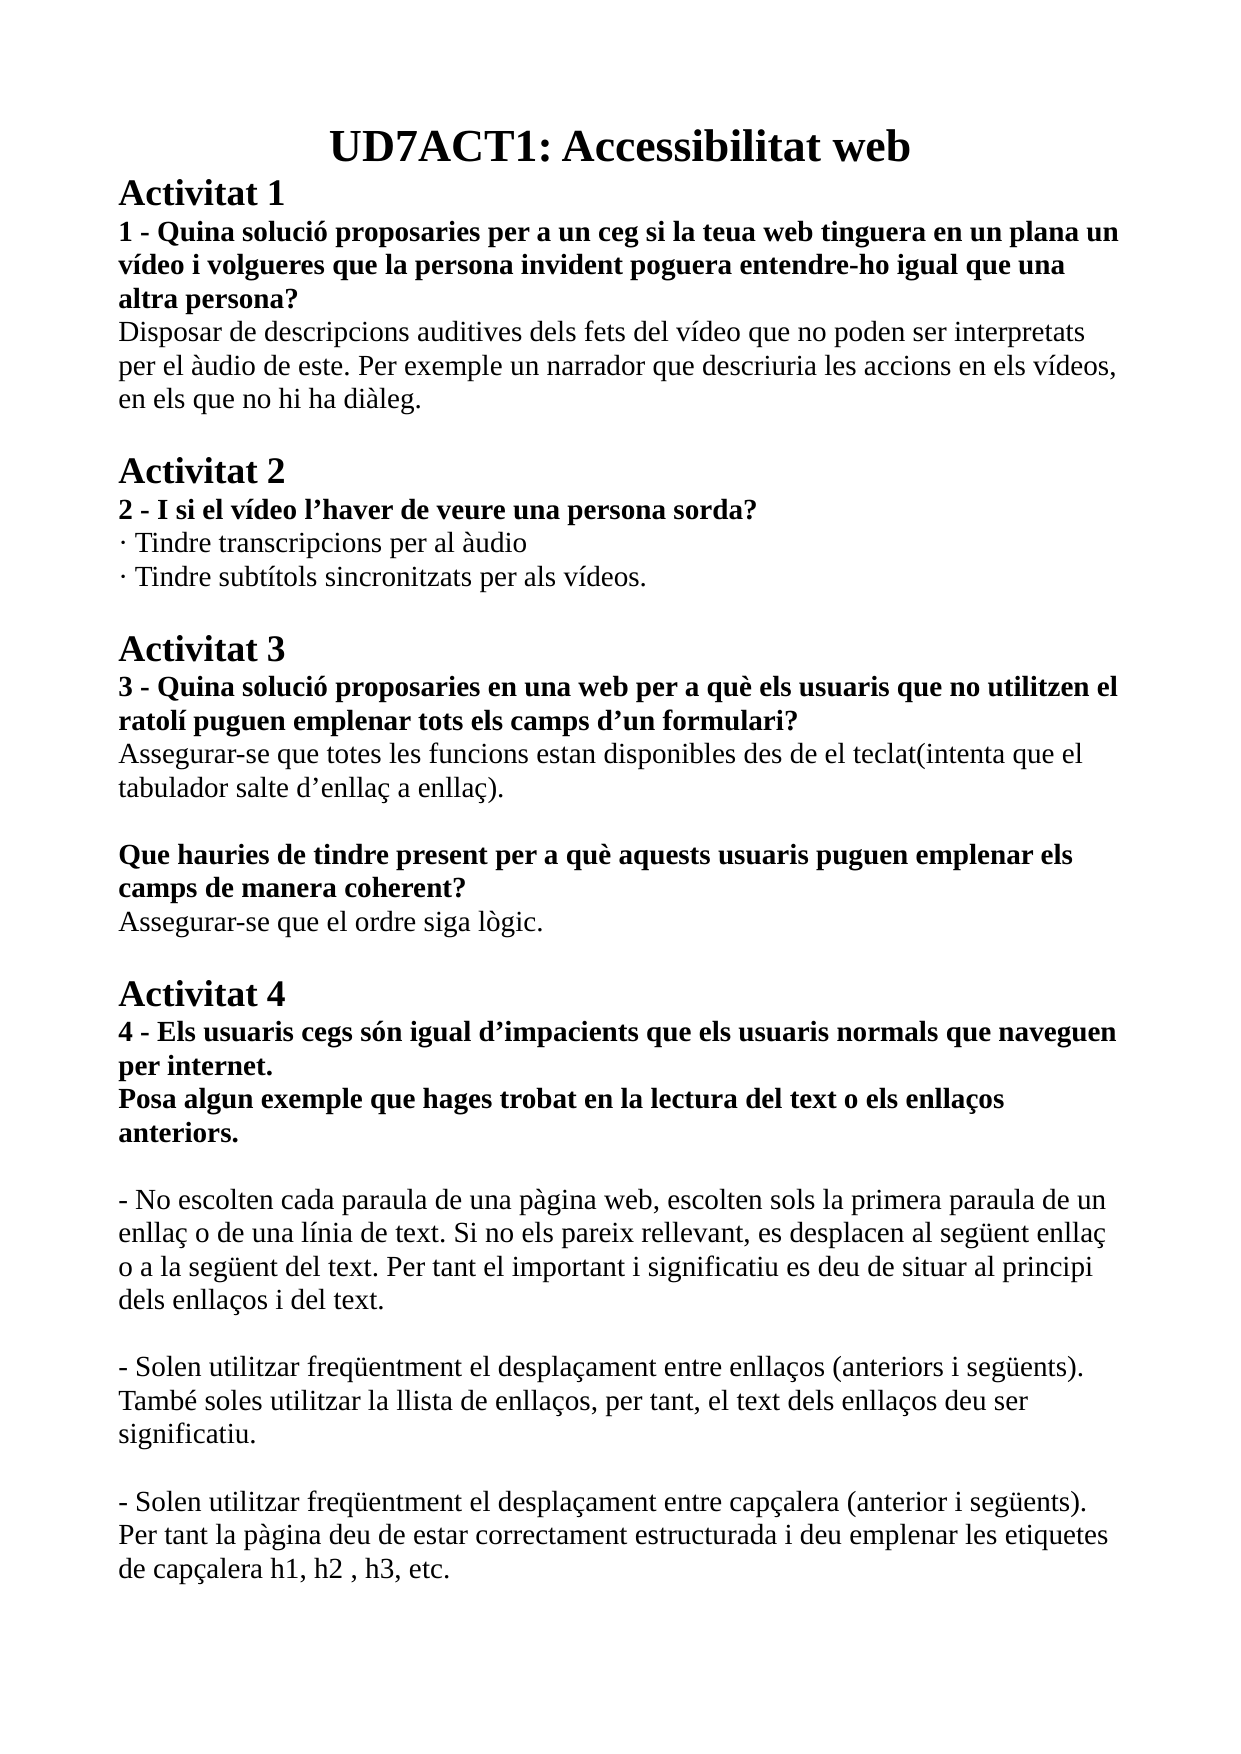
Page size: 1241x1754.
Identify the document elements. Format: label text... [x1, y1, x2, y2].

text - No escolten cada paraula de una pàgina web, escolten sols la primera paraula de un enllaç o de una línia de text. Si no els pareix rellevant, es desplacen al següent enllaç o a la següent del text. Per tant el important i significatiu es deu de situar al principi dels enllaços i del text. [118, 1182, 1122, 1316]
text 2 - I si el vídeo l’haver de veure una persona sorda? [118, 492, 1122, 525]
text - Solen utilitzar freqüentment el desplaçament entre capçalera (anterior i següents). Per tant la pàgina deu de estar correctament estructurada i deu emplenar les etiquetes de capçalera h1, h2 , h3, etc. [118, 1484, 1122, 1584]
text 4 - Els usuaris cegs són igual d’impacients que els usuaris normals que naveguen per internet. [118, 1014, 1122, 1081]
text 3 - Quina solució proposaries en una web per a què els usuaris que no utilitzen el ratolí puguen emplenar tots els camps d’un formulari? [118, 669, 1122, 736]
text Que hauries de tindre present per a què aquests usuaris puguen emplenar els camps de manera coherent? [118, 837, 1122, 904]
text Activitat 2 [118, 449, 1122, 492]
text - Solen utilitzar freqüentment el desplaçament entre enllaços (anteriors i següents). També soles utilitzar la llista de enllaços, per tant, el text dels enllaços deu ser significatiu. [118, 1349, 1122, 1450]
text Posa algun exemple que hages trobat en la lectura del text o els enllaços anteriors. [118, 1081, 1122, 1148]
text Assegurar-se que el ordre siga lògic. [118, 904, 1122, 937]
text Activitat 1 [118, 171, 1122, 214]
text 1 - Quina solució proposaries per a un ceg si la teua web tinguera en un plana un vídeo i volgueres que la persona invident poguera entendre-ho igual que una altra persona? [118, 214, 1122, 314]
text Disposar de descripcions auditives dels fets del vídeo que no poden ser interpretats per el àudio de este. Per exemple un narrador que descriuria les accions en els vídeos, en els que no hi ha diàleg. [118, 314, 1122, 415]
text Activitat 3 [118, 626, 1122, 669]
text Assegurar-se que totes les funcions estan disponibles des de el teclat(intenta que el tabulador salte d’enllaç a enllaç). [118, 736, 1122, 803]
text · Tindre subtítols sincronitzats per als vídeos. [118, 559, 1122, 592]
text Activitat 4 [118, 971, 1122, 1014]
text UD7ACT1: Accessibilitat web [118, 118, 1122, 171]
text · Tindre transcripcions per al àudio [118, 525, 1122, 559]
